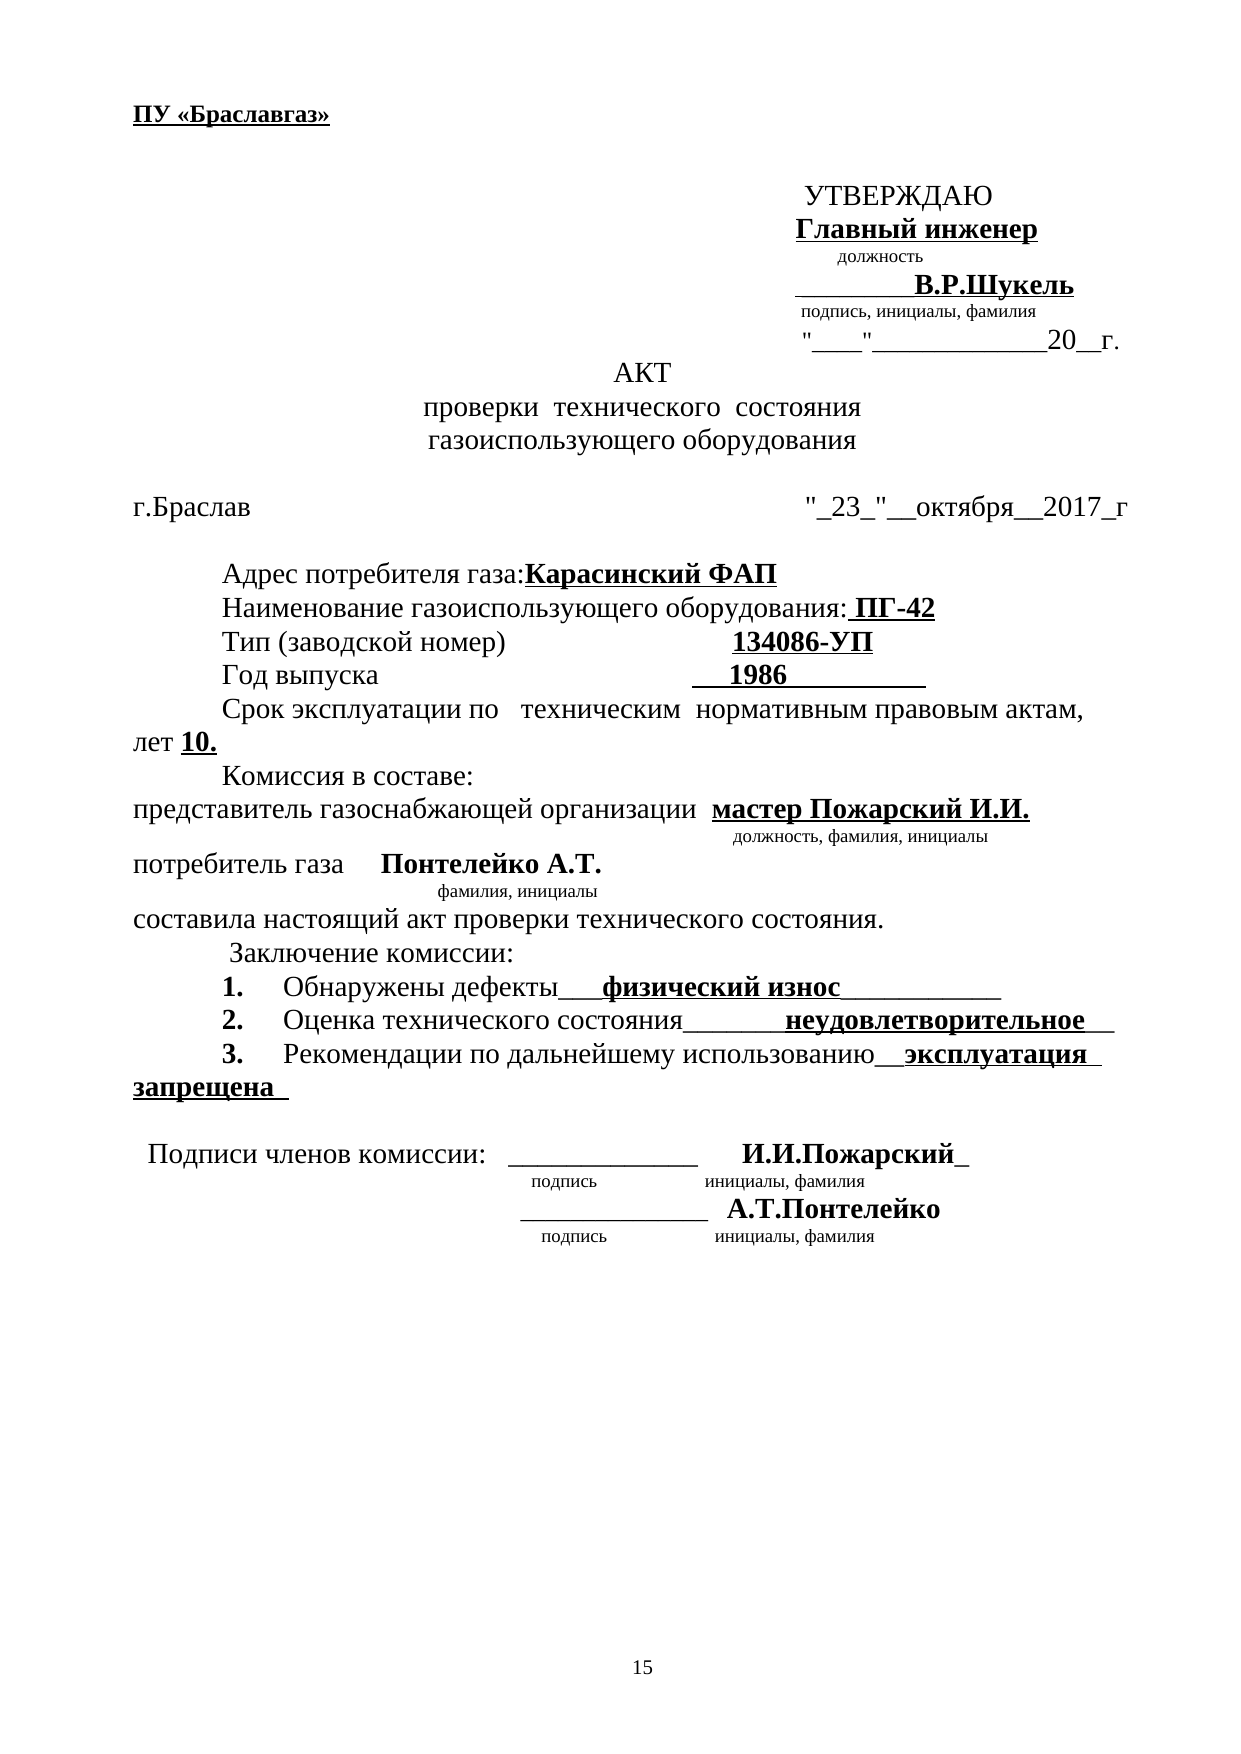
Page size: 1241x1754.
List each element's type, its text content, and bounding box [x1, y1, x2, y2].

text представитель газоснабжающей организации мастер Пожарский И.И. [133, 791, 1152, 825]
text г.Браслав "_23_"__октября__2017_г [133, 489, 1152, 523]
text Адрес потребителя газа:Карасинский ФАП [133, 557, 1152, 590]
text АКТ [133, 355, 1152, 389]
text ПУ «Браславгаз» [133, 99, 1152, 128]
text Заключение комиссии: [133, 935, 1152, 969]
text Наименование газоиспользующего оборудования: ПГ-42 [133, 590, 1152, 624]
text проверки технического состояния [133, 389, 1152, 422]
text потребитель газа Понтелейко А.Т. [133, 847, 1152, 880]
text Главный инженер [133, 212, 1152, 245]
text должность [133, 245, 1152, 267]
text лет 10. [133, 724, 1152, 758]
text подпись инициалы, фамилия [133, 1170, 1152, 1192]
text _________В.Р.Шукель [133, 267, 1152, 300]
text "____"______________20__г. [133, 322, 1152, 355]
text Тип (заводской номер) 134086-УП [133, 624, 1152, 657]
list Оценка технического состояния_______неудовлетворительное__ [133, 1002, 1152, 1036]
list Обнаружены дефекты___физический износ___________ [133, 969, 1152, 1002]
text Подписи членов комиссии: _____________ И.И.Пожарский_ [133, 1136, 1152, 1170]
text Год выпуска __1986________ [133, 657, 1152, 691]
text Срок эксплуатации по техническим нормативным правовым актам, [133, 691, 1152, 724]
text подпись, инициалы, фамилия [133, 300, 1152, 322]
list Рекомендации по дальнейшему использованию__эксплуатация запрещена [133, 1036, 1152, 1103]
text Комиссия в составе: [133, 758, 1152, 791]
text подпись инициалы, фамилия [133, 1225, 1152, 1247]
text составила настоящий акт проверки технического состояния. [133, 902, 1152, 935]
text фамилия, инициалы [133, 880, 1152, 902]
text должность, фамилия, инициалы [133, 825, 1152, 847]
text газоиспользующего оборудования [133, 422, 1152, 456]
text УТВЕРЖДАЮ [133, 178, 1152, 212]
text _______________ А.Т.Понтелейко [133, 1192, 1152, 1225]
